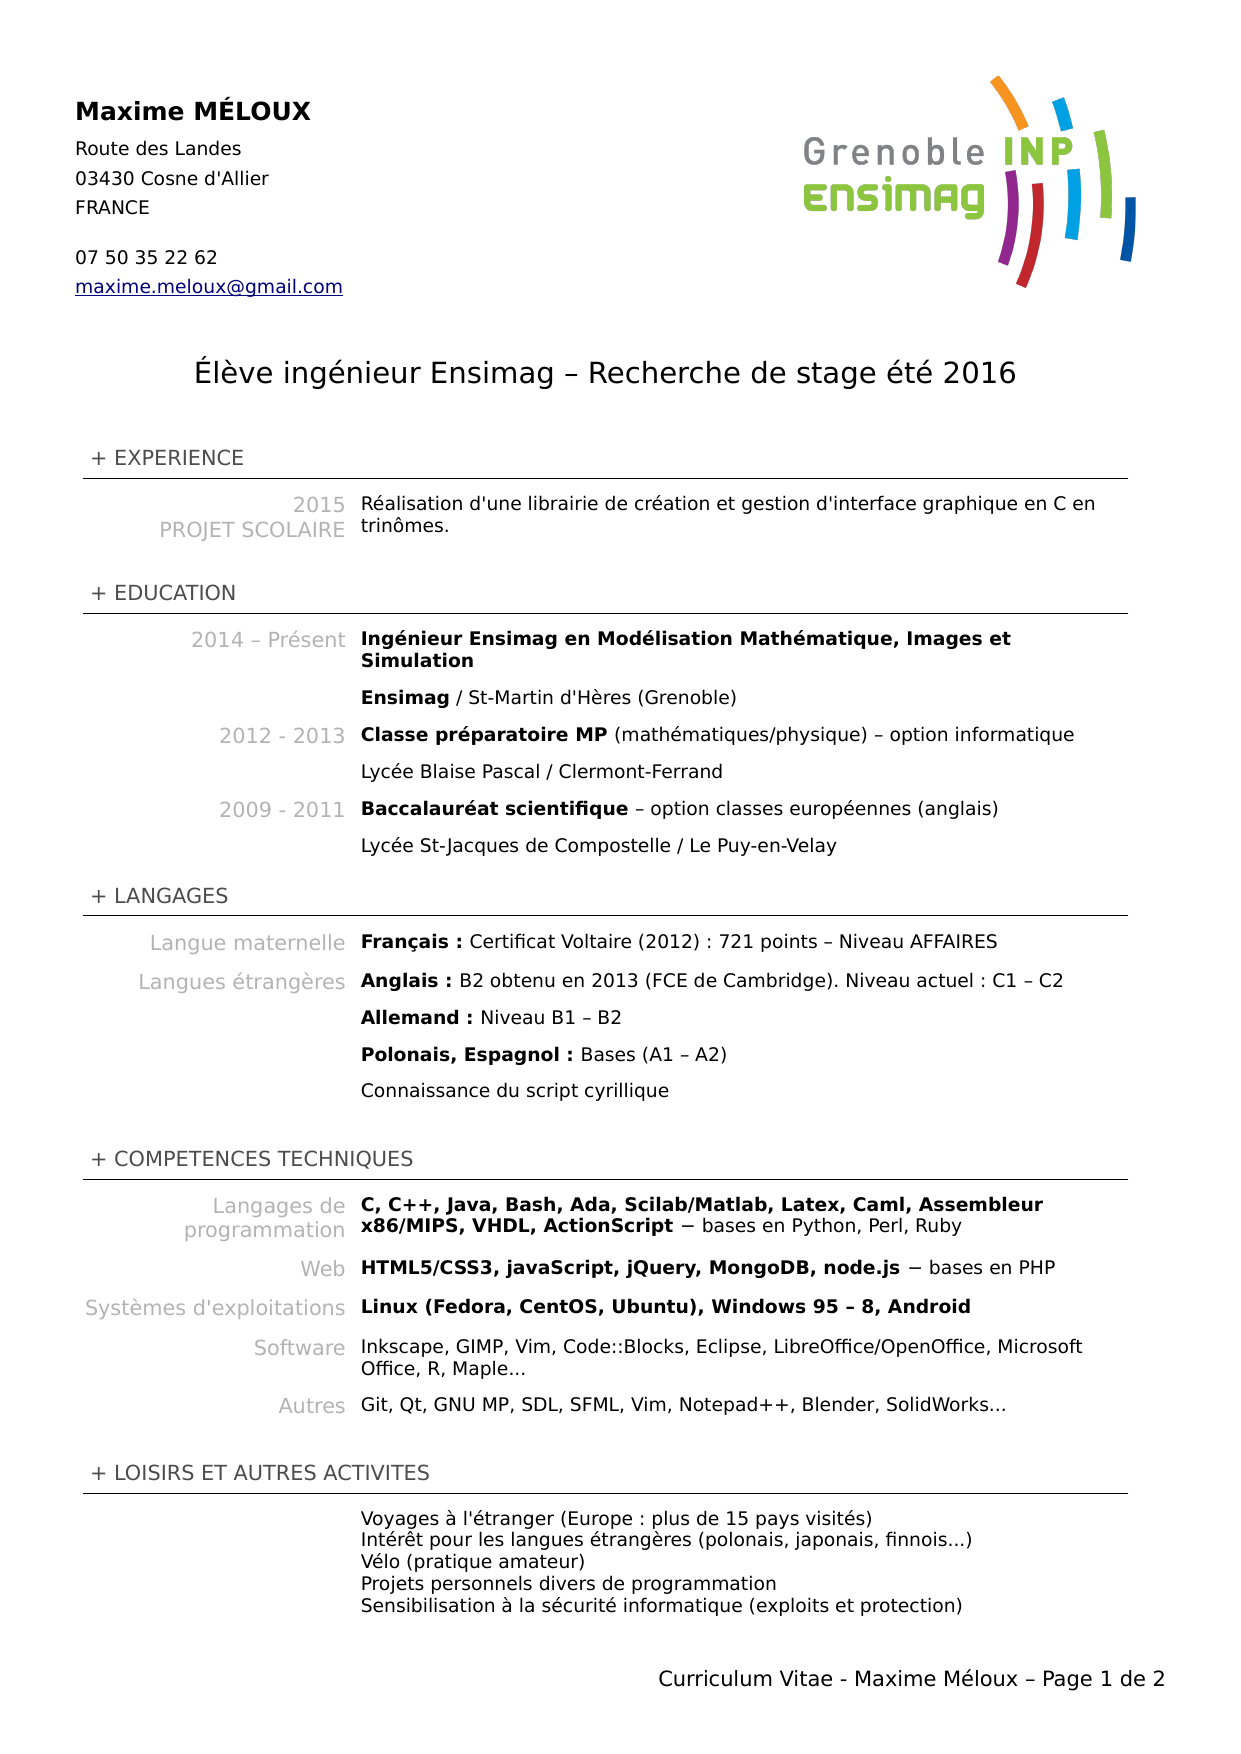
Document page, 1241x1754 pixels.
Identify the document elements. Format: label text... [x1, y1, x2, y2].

table_cell Langues étrangères [75, 963, 353, 1132]
table_cell + LOISIRS ET AUTRES ACTIVITES [75, 1446, 1136, 1500]
table_cell + COMPETENCES TECHNIQUES [75, 1132, 1136, 1186]
table_cell Systèmes d'exploitations [75, 1289, 353, 1328]
table_cell Classe préparatoire MP (mathématiques/physique) – option informatique Lycée Blaise Pascal / Clermont-Ferrand [353, 716, 1136, 790]
table_cell + EDUCATION [75, 566, 1136, 621]
table_cell Langages de programmation [75, 1186, 353, 1250]
table_cell Linux (Fedora, CentOS, Ubuntu), Windows 95 – 8, Android [353, 1289, 1136, 1328]
table_cell C, C++, Java, Bash, Ada, Scilab/Matlab, Latex, Caml, Assembleur x86/MIPS, VHDL, ActionScript − bases en Python, Perl, Ruby [353, 1186, 1136, 1250]
table_cell 2014 – Présent [75, 621, 353, 716]
table_cell Inkscape, GIMP, Vim, Code::Blocks, Eclipse, LibreOffice/OpenOffice, Microsoft Office, R, Maple... [353, 1328, 1136, 1387]
table_cell 2015 PROJET SCOLAIRE [75, 486, 353, 566]
picture [804, 76, 1136, 288]
table_cell Software [75, 1328, 353, 1387]
table_cell [75, 1500, 353, 1617]
table_cell Français : Certificat Voltaire (2012) : 721 points – Niveau AFFAIRES [353, 923, 1136, 962]
table_cell + LANGAGES [75, 869, 1136, 923]
table_header [353, 75, 1136, 348]
table_cell Réalisation d'une librairie de création et gestion d'interface graphique en C en trinômes. [353, 486, 1136, 566]
table_cell Élève ingénieur Ensimag – Recherche de stage été 2016 [75, 349, 1136, 431]
table_cell Ingénieur Ensimag en Modélisation Mathématique, Images et Simulation Ensimag / St-Martin d'Hères (Grenoble) [353, 621, 1136, 716]
table_cell Baccalauréat scientifique – option classes européennes (anglais) Lycée St-Jacques de Compostelle / Le Puy-en-Velay [353, 790, 1136, 869]
table_cell Git, Qt, GNU MP, SDL, SFML, Vim, Notepad++, Blender, SolidWorks... [353, 1387, 1136, 1446]
table_cell Web [75, 1250, 353, 1289]
table_cell Anglais : B2 obtenu en 2013 (FCE de Cambridge). Niveau actuel : C1 – C2 Allemand : Niveau B1 – B2 Polonais, Espagnol : Bases (A1 – A2) Connaissance du script cyrillique [353, 963, 1136, 1132]
table_cell Langue maternelle [75, 923, 353, 962]
table_cell 2012 - 2013 [75, 716, 353, 790]
table_header Maxime MÉLOUX Route des Landes 03430 Cosne d'Allier FRANCE 07 50 35 22 62 maxime.meloux@gmail.com [75, 75, 353, 348]
table_cell 2009 - 2011 [75, 790, 353, 869]
table_cell Autres [75, 1387, 353, 1446]
table_cell Voyages à l'étranger (Europe : plus de 15 pays visités) Intérêt pour les langues étrangères (polonais, japonais, finnois...) Vélo (pratique amateur) Projets personnels divers de programmation Sensibilisation à la sécurité informatique (exploits et protection) [353, 1500, 1136, 1617]
table_cell + EXPERIENCE [75, 431, 1136, 486]
table_cell HTML5/CSS3, javaScript, jQuery, MongoDB, node.js − bases en PHP [353, 1250, 1136, 1289]
